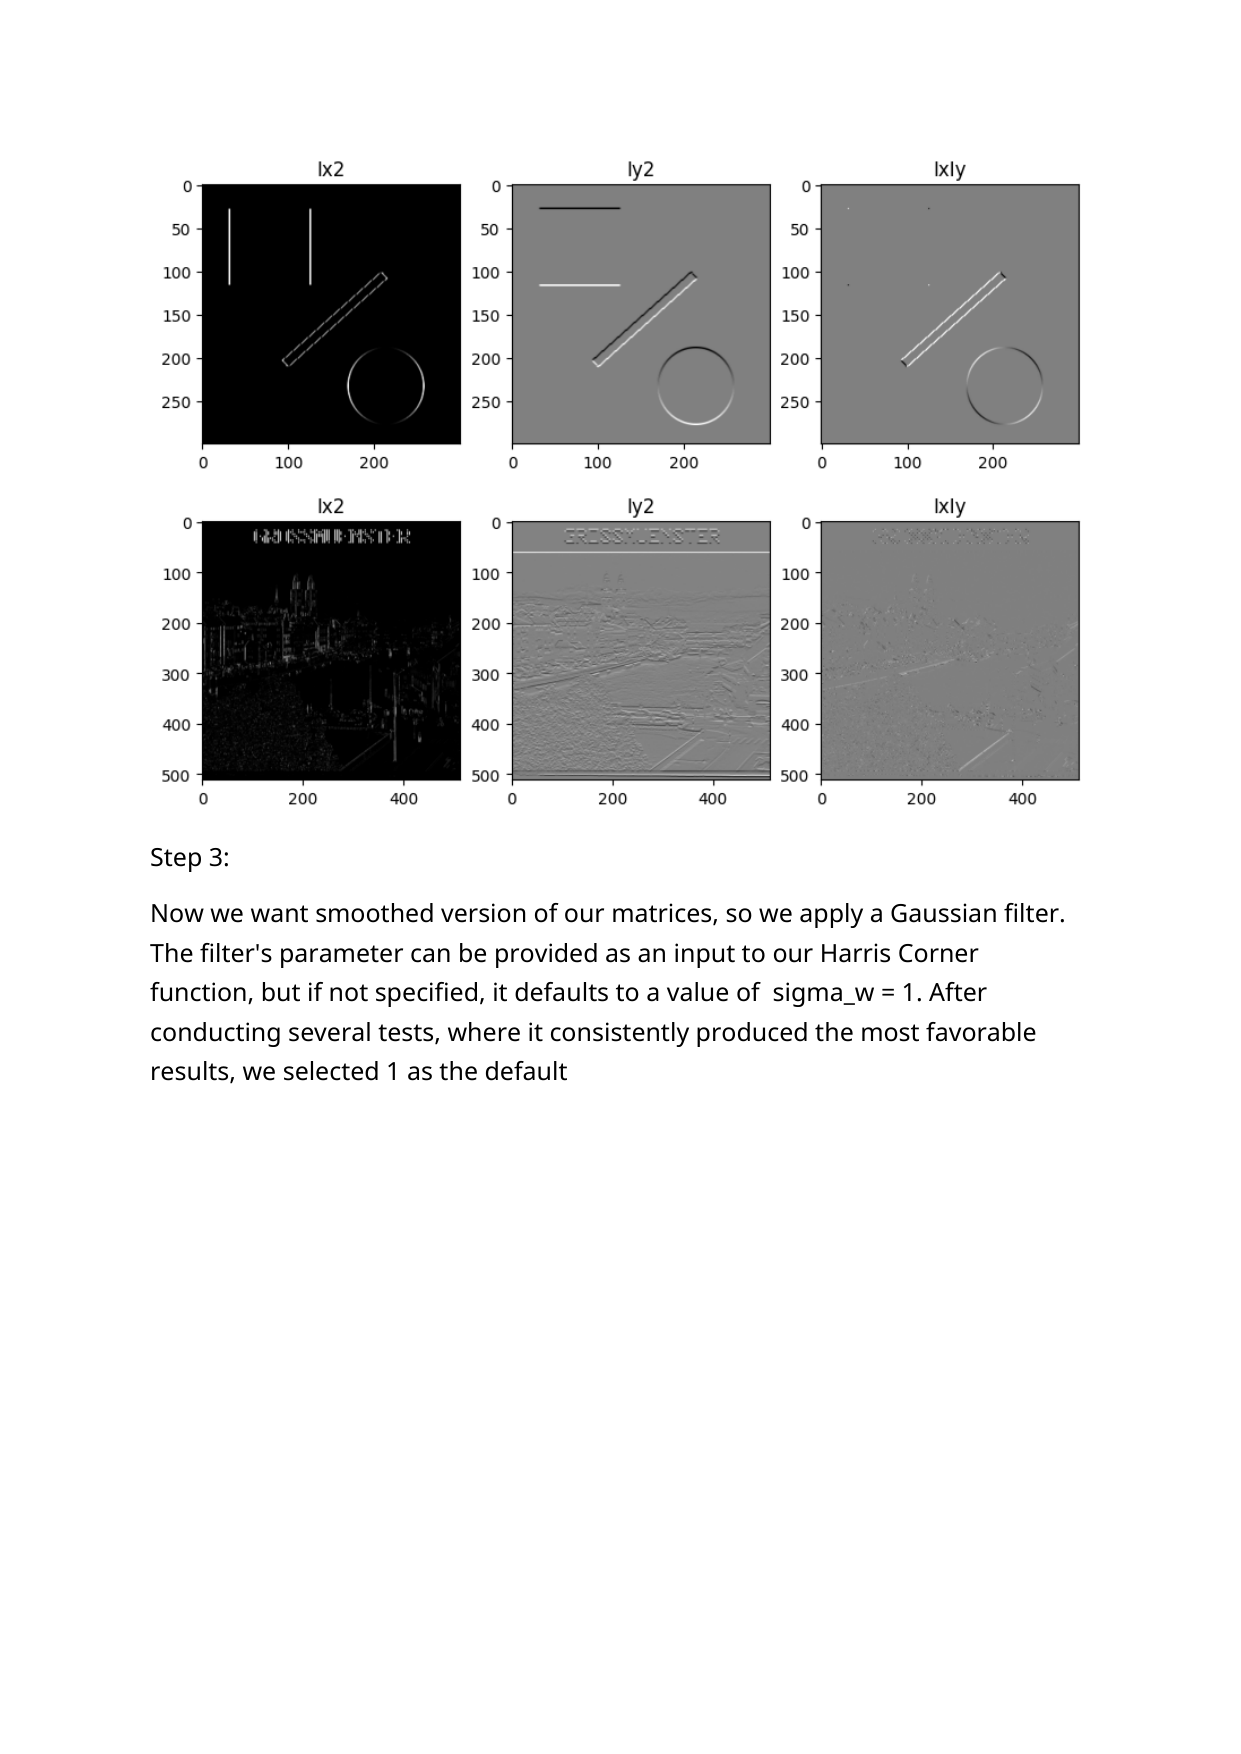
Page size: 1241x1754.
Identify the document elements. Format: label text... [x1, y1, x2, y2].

text Step 3: [150, 840, 1090, 874]
text Now we want smoothed version of our matrices, so we apply a Gaussian filter. The filter's parameter can be provided as an input to our Harris Corner function, but if not specified, it defaults to a value of sigma_w = 1. After conducting several tests, where it consistently produced the most favorable results, we selected 1 as the default [150, 896, 1090, 1088]
